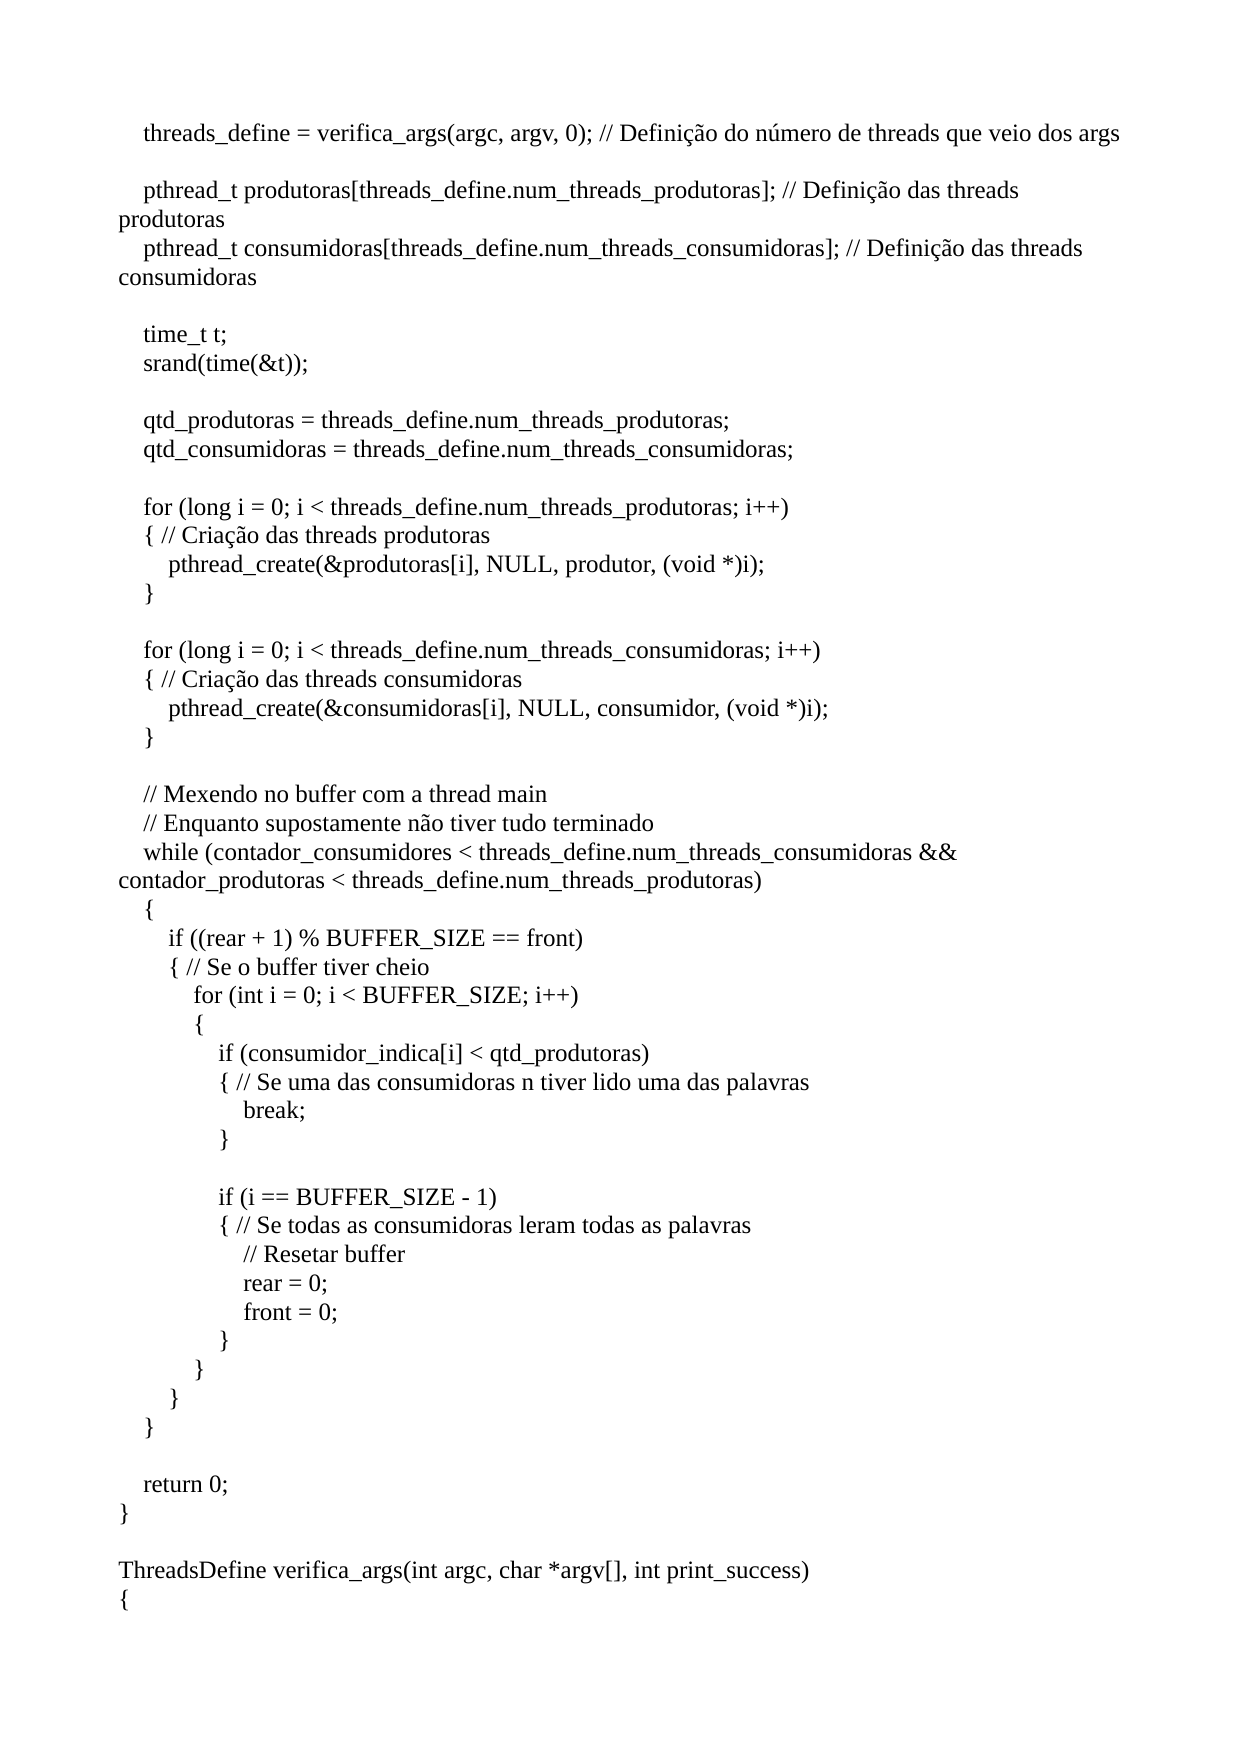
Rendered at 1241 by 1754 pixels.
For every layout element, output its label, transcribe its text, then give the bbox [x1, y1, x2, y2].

text if (consumidor_indica[i] < qtd_produtoras) [118, 1038, 1122, 1067]
text rear = 0; [118, 1268, 1122, 1297]
text if (i == BUFFER_SIZE - 1) [118, 1182, 1122, 1211]
text time_t t; [118, 319, 1122, 348]
text { // Se todas as consumidoras leram todas as palavras [118, 1211, 1122, 1239]
text { // Criação das threads produtoras [118, 521, 1122, 549]
text // Enquanto supostamente não tiver tudo terminado [118, 808, 1122, 837]
text } [118, 1354, 1122, 1383]
text for (int i = 0; i < BUFFER_SIZE; i++) [118, 981, 1122, 1009]
text return 0; [118, 1469, 1122, 1498]
text ThreadsDefine verifica_args(int argc, char *argv[], int print_success) [118, 1556, 1122, 1584]
text { [118, 1584, 1122, 1613]
text pthread_t consumidoras[threads_define.num_threads_consumidoras]; // Definição das threads consumidoras [118, 233, 1122, 291]
text for (long i = 0; i < threads_define.num_threads_consumidoras; i++) [118, 636, 1122, 664]
text break; [118, 1096, 1122, 1124]
text } [118, 1498, 1122, 1527]
text // Resetar buffer [118, 1239, 1122, 1268]
text } [118, 1412, 1122, 1441]
text qtd_consumidoras = threads_define.num_threads_consumidoras; [118, 434, 1122, 463]
text while (contador_consumidores < threads_define.num_threads_consumidoras && contador_produtoras < threads_define.num_threads_produtoras) [118, 837, 1122, 894]
text for (long i = 0; i < threads_define.num_threads_produtoras; i++) [118, 492, 1122, 521]
text } [118, 1383, 1122, 1412]
text // Mexendo no buffer com a thread main [118, 779, 1122, 808]
text pthread_t produtoras[threads_define.num_threads_produtoras]; // Definição das threads produtoras [118, 176, 1122, 233]
text pthread_create(&consumidoras[i], NULL, consumidor, (void *)i); [118, 693, 1122, 722]
text { // Criação das threads consumidoras [118, 664, 1122, 693]
text threads_define = verifica_args(argc, argv, 0); // Definição do número de threads que veio dos args [118, 118, 1122, 147]
text { [118, 1009, 1122, 1038]
text { // Se uma das consumidoras n tiver lido uma das palavras [118, 1067, 1122, 1096]
text front = 0; [118, 1297, 1122, 1326]
text { [118, 894, 1122, 923]
text pthread_create(&produtoras[i], NULL, produtor, (void *)i); [118, 549, 1122, 578]
text if ((rear + 1) % BUFFER_SIZE == front) [118, 923, 1122, 952]
text } [118, 722, 1122, 751]
text qtd_produtoras = threads_define.num_threads_produtoras; [118, 406, 1122, 434]
text } [118, 1124, 1122, 1153]
text } [118, 578, 1122, 607]
text srand(time(&t)); [118, 348, 1122, 377]
text { // Se o buffer tiver cheio [118, 952, 1122, 981]
text } [118, 1326, 1122, 1354]
